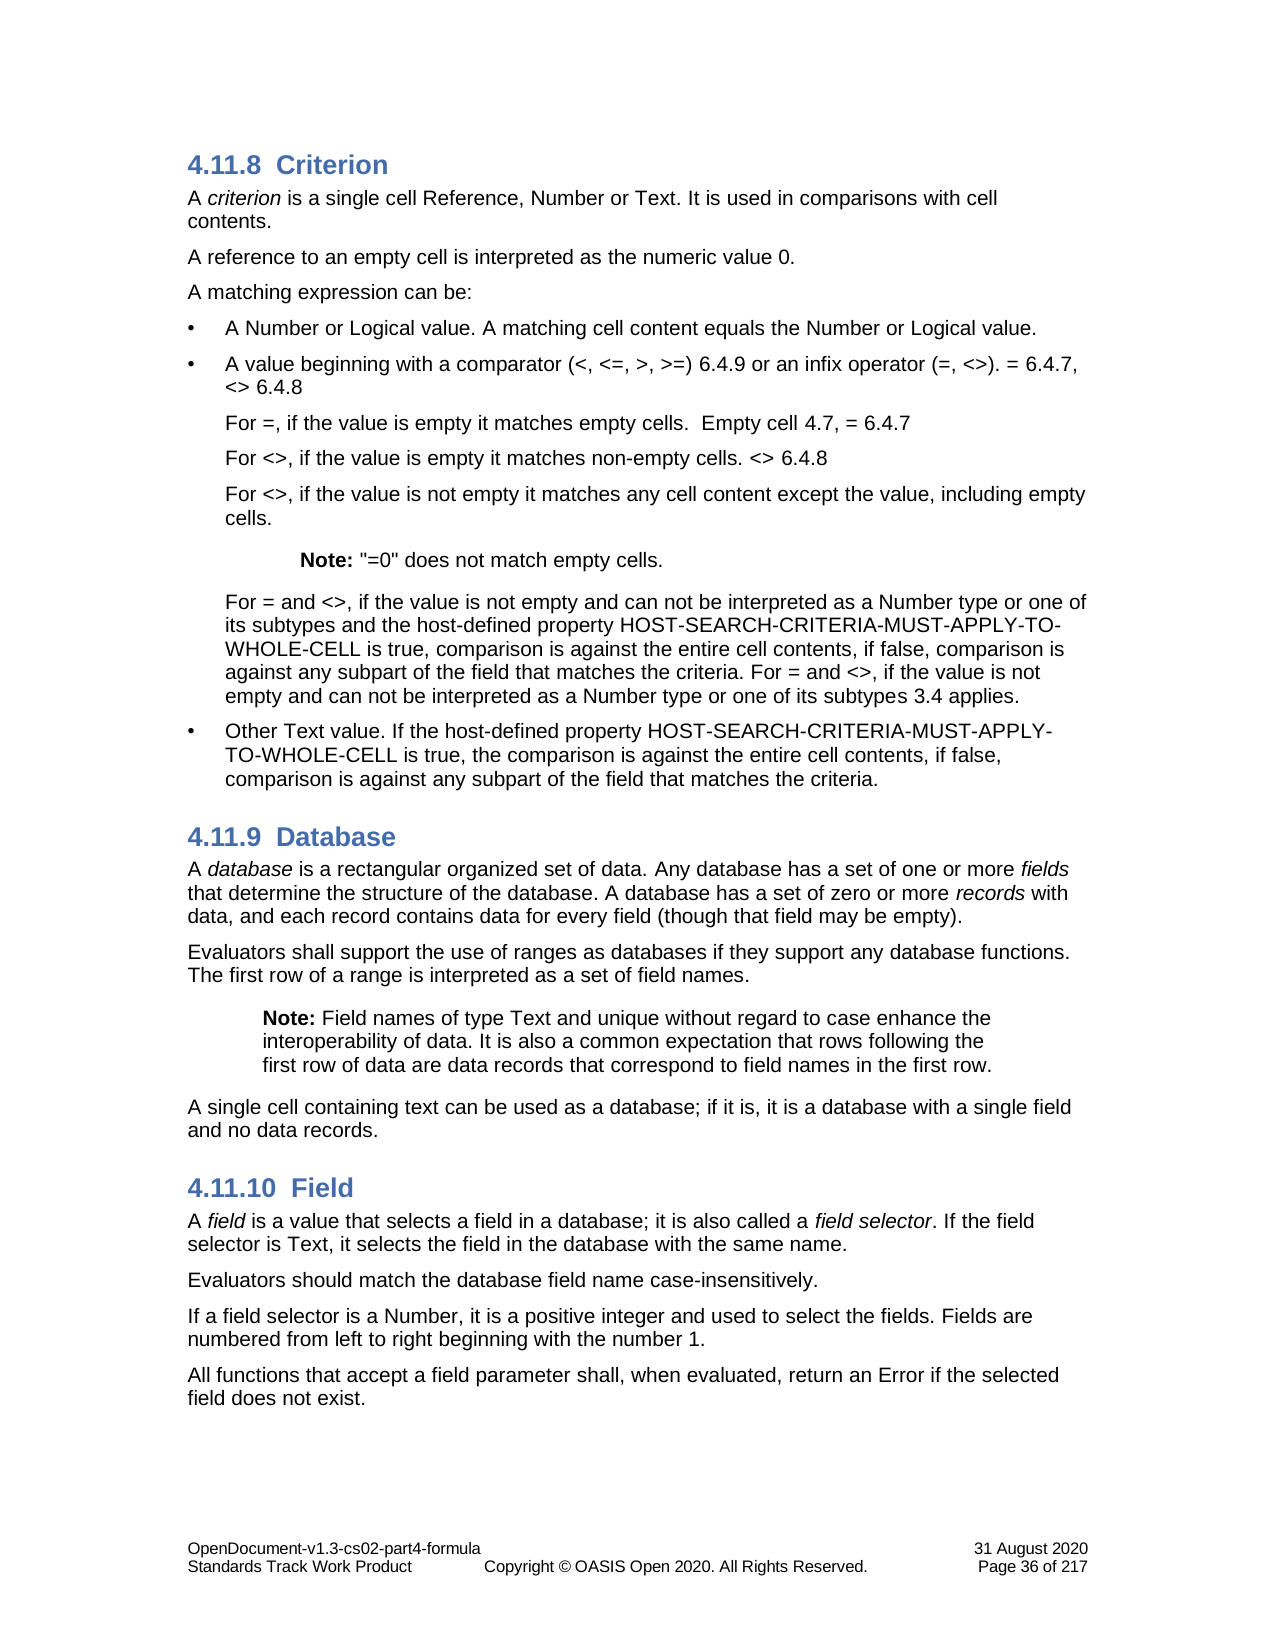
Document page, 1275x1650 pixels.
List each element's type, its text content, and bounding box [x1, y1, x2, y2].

list A Number or Logical value. A matching cell content equals the Number or Logical value. [187, 316, 1088, 340]
text A reference to an empty cell is interpreted as the numeric value 0. [187, 245, 1088, 269]
list For = and <>, if the value is not empty and can not be interpreted as a Number type or one of its subtypes and the host-defined property HOST-SEARCH-CRITERIA-MUST-APPLY-TO-WHOLE-CELL is true, comparison is against the entire cell contents, if false, comparison is against any subpart of the field that matches the criteria. For = and <>, if the value is not empty and can not be interpreted as a Number type or one of its subtypes 3.4 applies. [187, 590, 1088, 708]
text Note: Field names of type Text and unique without regard to case enhance the interoperability of data. It is also a common expectation that rows following the first row of data are data records that correspond to field names in the first row. [262, 1006, 1013, 1077]
list Other Text value. If the host-defined property HOST-SEARCH-CRITERIA-MUST-APPLY-TO-WHOLE-CELL is true, the comparison is against the entire cell contents, if false, comparison is against any subpart of the field that matches the criteria. [187, 720, 1088, 791]
list For =, if the value is empty it matches empty cells. Empty cell 4.7, = 6.4.7 [187, 411, 1088, 435]
list For <>, if the value is not empty it matches any cell content except the value, including empty cells. [187, 482, 1088, 529]
text A single cell containing text can be used as a database; if it is, it is a database with a single field and no data records. [187, 1095, 1088, 1142]
text A criterion is a single cell Reference, Number or Text. It is used in comparisons with cell contents. [187, 186, 1088, 233]
subtitle Database [187, 822, 1088, 852]
subtitle Criterion [187, 150, 1088, 180]
list Note: "=0" does not match empty cells. [262, 548, 1013, 572]
text Evaluators should match the database field name case-insensitively. [187, 1268, 1088, 1292]
text Evaluators shall support the use of ranges as databases if they support any database functions. The first row of a range is interpreted as a set of field names. [187, 940, 1088, 987]
text A matching expression can be: [187, 281, 1088, 304]
list For <>, if the value is empty it matches non-empty cells. <> 6.4.8 [187, 447, 1088, 470]
subtitle Field [187, 1173, 1088, 1203]
text All functions that accept a field parameter shall, when evaluated, return an Error if the selected field does not exist. [187, 1363, 1088, 1410]
text A field is a value that selects a field in a database; it is also called a field selector. If the field selector is Text, it selects the field in the database with the same name. [187, 1209, 1088, 1256]
list A value beginning with a comparator (<, <=, >, >=) 6.4.9 or an infix operator (=, <>). = 6.4.7, <> 6.4.8 [187, 352, 1088, 399]
text A database is a rectangular organized set of data. Any database has a set of one or more fields that determine the structure of the database. A database has a set of zero or more records with data, and each record contains data for every field (though that field may be empty). [187, 858, 1088, 928]
text If a field selector is a Number, it is a positive integer and used to select the fields. Fields are numbered from left to right beginning with the number 1. [187, 1304, 1088, 1351]
